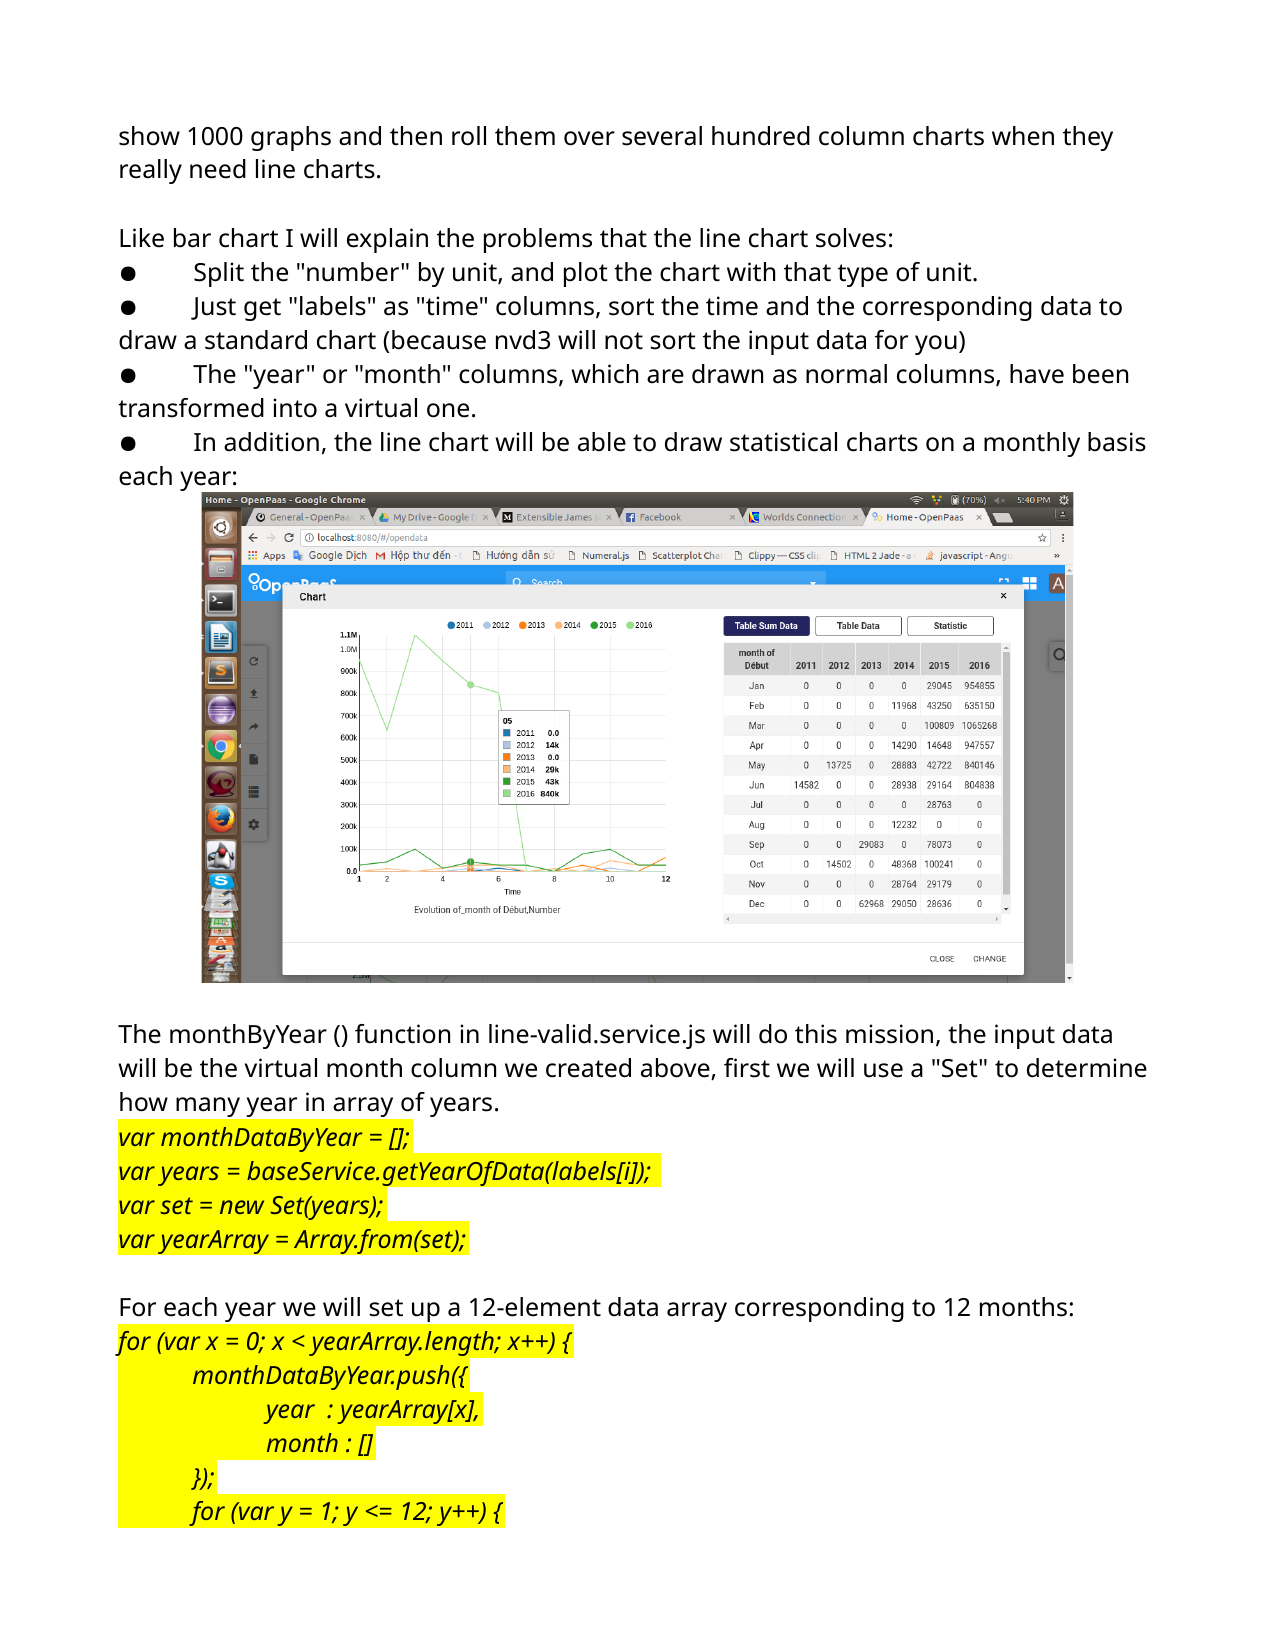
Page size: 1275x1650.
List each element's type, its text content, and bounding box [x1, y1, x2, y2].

text show 1000 graphs and then roll them over several hundred column charts when they really need line charts. [118, 118, 1157, 186]
text }); [118, 1460, 1157, 1494]
text Like bar chart I will explain the problems that the line chart solves: [118, 220, 1157, 254]
list var set = new Set(years); [118, 1187, 1157, 1221]
text For each year we will set up a 12-element data array corresponding to 12 months: [118, 1289, 1157, 1323]
text for (var y = 1; y <= 12; y++) { [118, 1494, 1157, 1528]
list In addition, the line chart will be able to draw statistical charts on a monthly basis each year: [118, 425, 1157, 493]
list The "year" or "month" columns, which are drawn as normal columns, have been transformed into a virtual one. [118, 357, 1157, 425]
text month : [] [118, 1426, 1157, 1460]
list Split the "number" by unit, and plot the chart with that type of unit. [118, 254, 1157, 288]
text The monthByYear () function in line-valid.service.js will do this mission, the input data will be the virtual month column we created above, first we will use a "Set" to determine how many year in array of years. [118, 1017, 1157, 1119]
text year : yearArray[x], [118, 1392, 1157, 1426]
picture [201, 492, 1074, 983]
list var monthDataByYear = []; [118, 1119, 1157, 1153]
list var yearArray = Array.from(set); [118, 1221, 1157, 1255]
list var years = baseService.getYearOfData(labels[i]); [118, 1153, 1157, 1187]
list Just get "labels" as "time" columns, sort the time and the corresponding data to draw a standard chart (because nvd3 will not sort the input data for you) [118, 288, 1157, 357]
text monthDataByYear.push({ [118, 1358, 1157, 1392]
text for (var x = 0; x < yearArray.length; x++) { [118, 1323, 1157, 1358]
